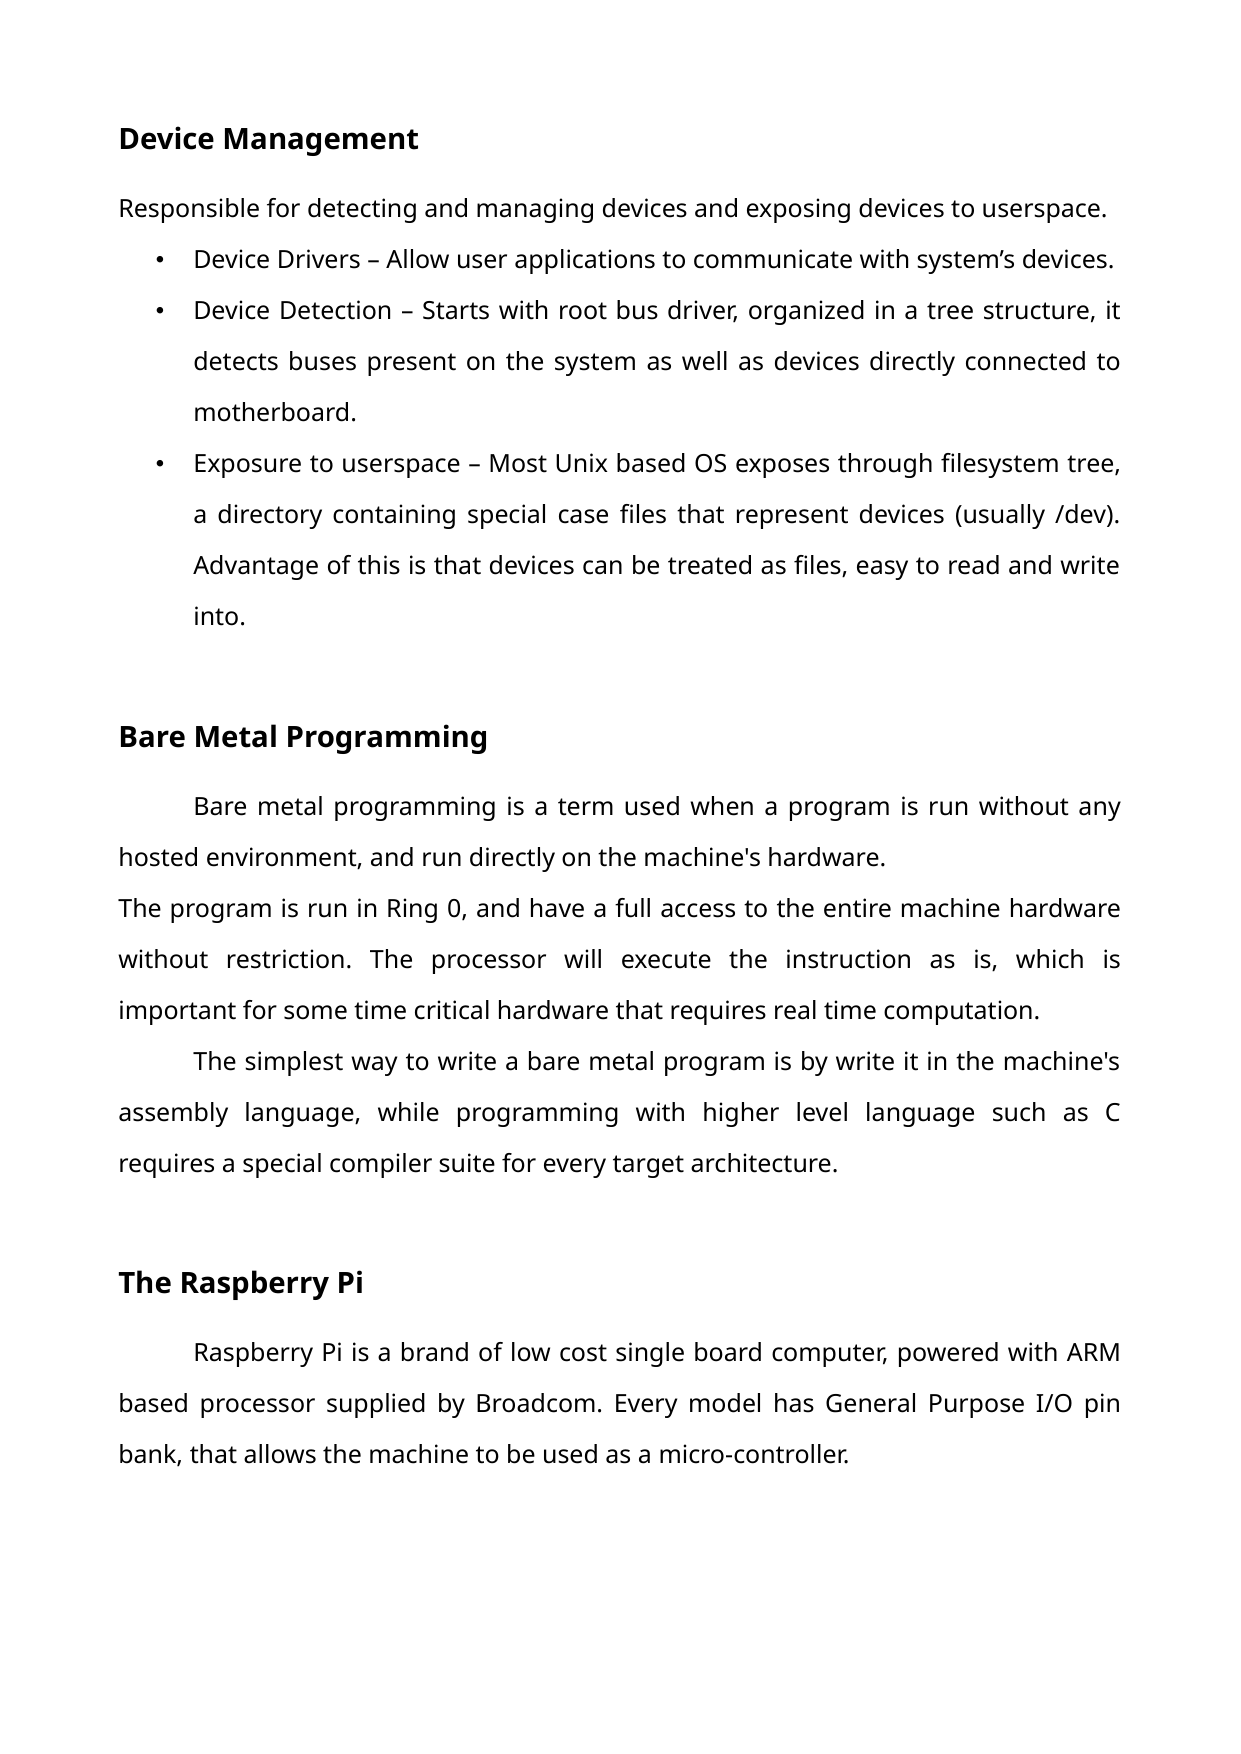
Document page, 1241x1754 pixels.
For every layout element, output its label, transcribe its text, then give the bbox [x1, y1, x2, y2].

list Device Drivers – Allow user applications to communicate with system’s devices. [156, 242, 1122, 276]
subtitle Bare Metal Programming [118, 716, 1122, 756]
list Device Detection – Starts with root bus driver, organized in a tree structure, it detects buses present on the system as well as devices directly connected to motherboard. [156, 293, 1122, 429]
subtitle The Raspberry Pi [118, 1262, 1122, 1302]
list Exposure to userspace – Most Unix based OS exposes through filesystem tree, a directory containing special case files that represent devices (usually /dev). Advantage of this is that devices can be treated as files, easy to read and write into. [156, 446, 1122, 633]
text Bare metal programming is a term used when a program is run without any hosted environment, and run directly on the machine's hardware. [118, 788, 1122, 873]
text Responsible for detecting and managing devices and exposing devices to userspace. [118, 191, 1122, 225]
text Raspberry Pi is a brand of low cost single board computer, powered with ARM based processor supplied by Broadcom. Every model has General Purpose I/O pin bank, that allows the machine to be used as a micro-controller. [118, 1334, 1122, 1471]
subtitle Device Management [118, 118, 1122, 158]
text The simplest way to write a bare metal program is by write it in the machine's assembly language, while programming with higher level language such as C requires a special compiler suite for every target architecture. [118, 1043, 1122, 1179]
text The program is run in Ring 0, and have a full access to the entire machine hardware without restriction. The processor will execute the instruction as is, which is important for some time critical hardware that requires real time computation. [118, 890, 1122, 1026]
